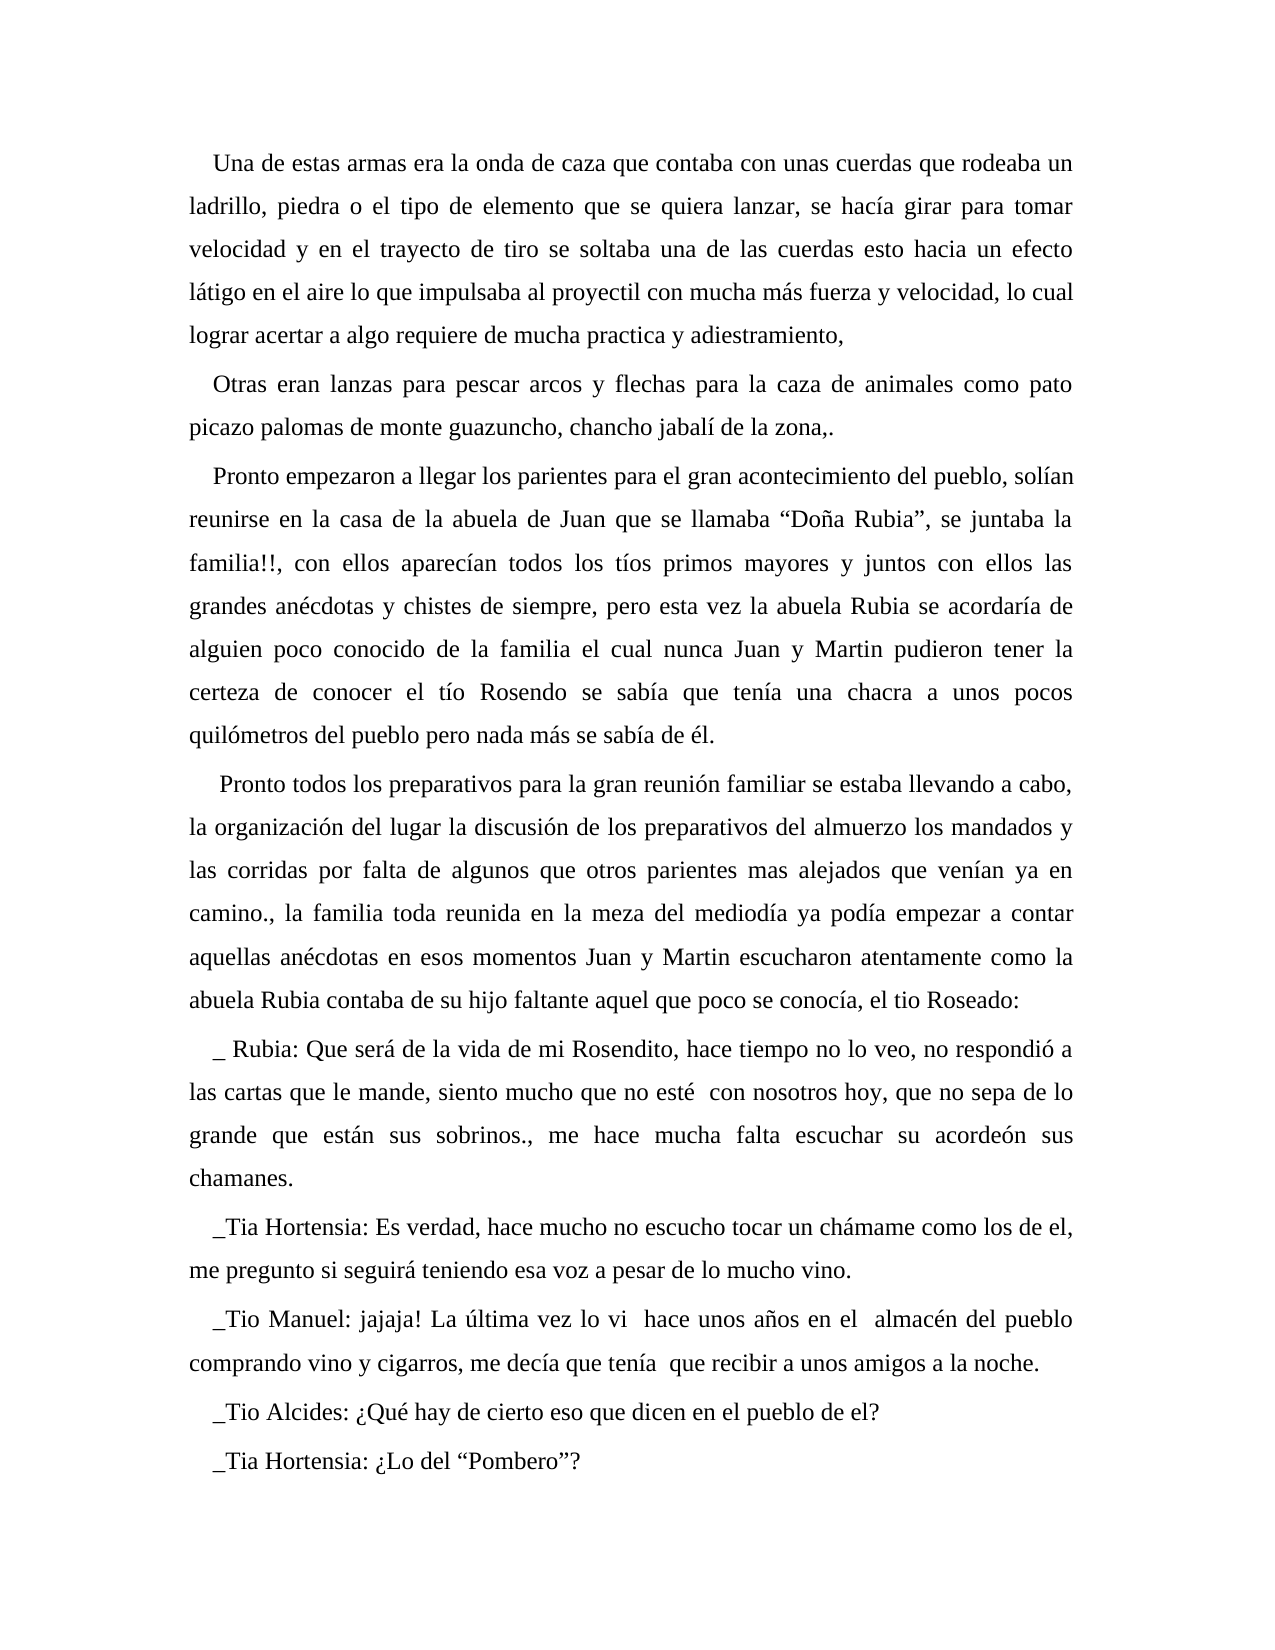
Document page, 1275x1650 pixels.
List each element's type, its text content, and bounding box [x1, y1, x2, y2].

text _Tio Manuel: jajaja! La última vez lo vi hace unos años en el almacén del pueblo comprando vino y cigarros, me decía que tenía que recibir a unos amigos a la noche. [189, 1304, 1074, 1376]
text _Tia Hortensia: Es verdad, hace mucho no escucho tocar un chámame como los de el, me pregunto si seguirá teniendo esa voz a pesar de lo mucho vino. [189, 1212, 1074, 1284]
text _ Rubia: Que será de la vida de mi Rosendito, hace tiempo no lo veo, no respondió a las cartas que le mande, siento mucho que no esté con nosotros hoy, que no sepa de lo grande que están sus sobrinos., me hace mucha falta escuchar su acordeón sus chamanes. [189, 1034, 1074, 1192]
text _Tia Hortensia: ¿Lo del “Pombero”? [189, 1446, 1074, 1474]
text Pronto todos los preparativos para la gran reunión familiar se estaba llevando a cabo, la organización del lugar la discusión de los preparativos del almuerzo los mandados y las corridas por falta de algunos que otros parientes mas alejados que venían ya en camino., la familia toda reunida en la meza del mediodía ya podía empezar a contar aquellas anécdotas en esos momentos Juan y Martin escucharon atentamente como la abuela Rubia contaba de su hijo faltante aquel que poco se conocía, el tio Roseado: [189, 769, 1074, 1013]
text _Tio Alcides: ¿Qué hay de cierto eso que dicen en el pueblo de el? [189, 1397, 1074, 1425]
text Pronto empezaron a llegar los parientes para el gran acontecimiento del pueblo, solían reunirse en la casa de la abuela de Juan que se llamaba “Doña Rubia”, se juntaba la familia!!, con ellos aparecían todos los tíos primos mayores y juntos con ellos las grandes anécdotas y chistes de siempre, pero esta vez la abuela Rubia se acordaría de alguien poco conocido de la familia el cual nunca Juan y Martin pudieron tener la certeza de conocer el tío Rosendo se sabía que tenía una chacra a unos pocos quilómetros del pueblo pero nada más se sabía de él. [189, 461, 1074, 749]
text Otras eran lanzas para pescar arcos y flechas para la caza de animales como pato picazo palomas de monte guazuncho, chancho jabalí de la zona,. [189, 369, 1074, 441]
text Una de estas armas era la onda de caza que contaba con unas cuerdas que rodeaba un ladrillo, piedra o el tipo de elemento que se quiera lanzar, se hacía girar para tomar velocidad y en el trayecto de tiro se soltaba una de las cuerdas esto hacia un efecto látigo en el aire lo que impulsaba al proyectil con mucha más fuerza y velocidad, lo cual lograr acertar a algo requiere de mucha practica y adiestramiento, [189, 148, 1074, 349]
